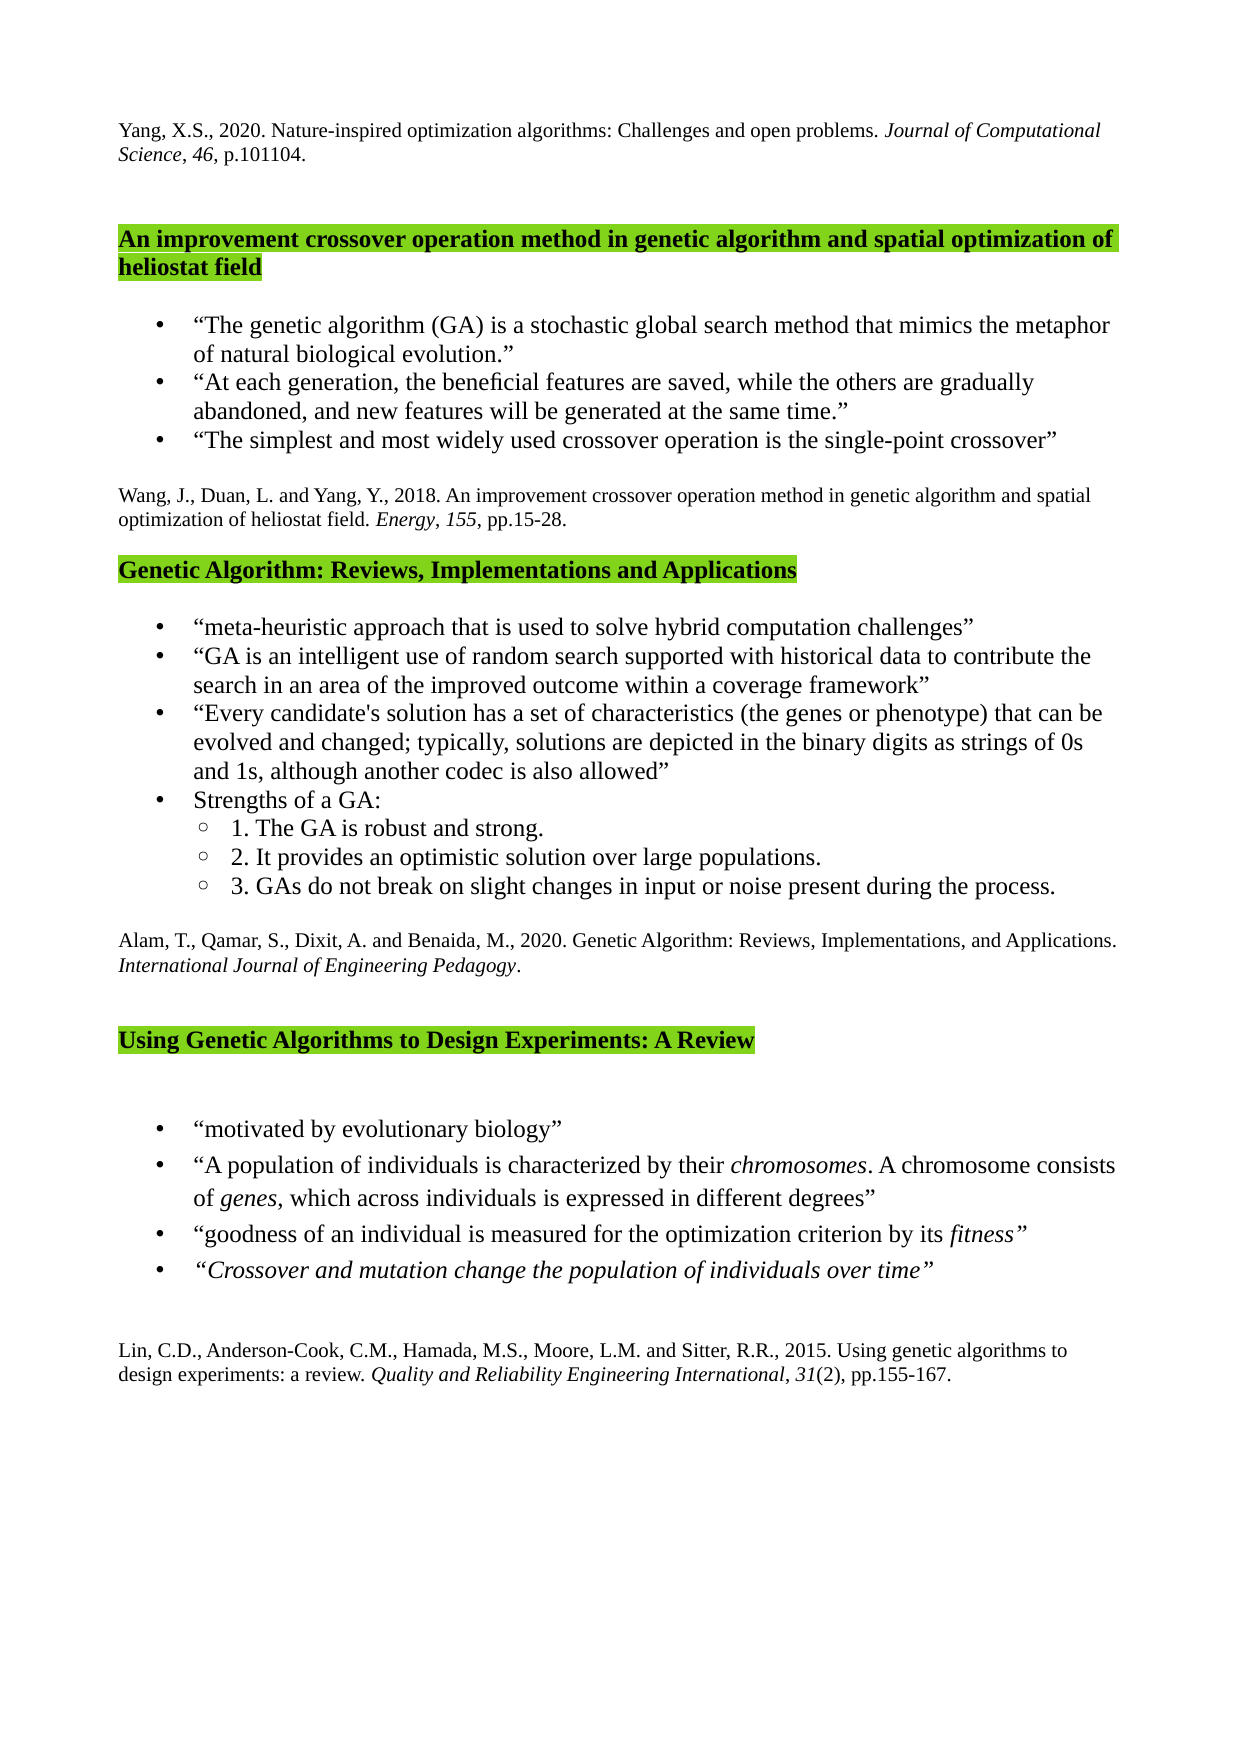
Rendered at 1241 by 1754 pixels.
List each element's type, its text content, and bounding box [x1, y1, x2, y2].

list “Every candidate's solution has a set of characteristics (the genes or phenotype) that can be evolved and changed; typically, solutions are depicted in the binary digits as strings of 0s and 1s, although another codec is also allowed” [156, 698, 1122, 785]
subtitle Using Genetic Algorithms to Design Experiments: A Review [118, 1026, 1122, 1054]
list “motivated by evolutionary biology” [156, 1114, 1122, 1143]
list “goodness of an individual is measured for the optimization criterion by its fitness” [156, 1219, 1122, 1248]
list 1. The GA is robust and strong. [193, 813, 1122, 842]
text Lin, C.D., Anderson‐Cook, C.M., Hamada, M.S., Moore, L.M. and Sitter, R.R., 2015. Using genetic algorithms to design experiments: a review. Quality and Reliability Engineering International, 31(2), pp.155-167. [118, 1338, 1122, 1386]
list 3. GAs do not break on slight changes in input or noise present during the process. [193, 871, 1122, 900]
list “The genetic algorithm (GA) is a stochastic global search method that mimics the metaphor of natural biological evolution.” [156, 310, 1122, 367]
list “At each generation, the beneﬁcial features are saved, while the others are gradually abandoned, and new features will be generated at the same time.” [156, 367, 1122, 425]
text Wang, J., Duan, L. and Yang, Y., 2018. An improvement crossover operation method in genetic algorithm and spatial optimization of heliostat field. Energy, 155, pp.15-28. [118, 482, 1122, 531]
list “The simplest and most widely used crossover operation is the single-point crossover” [156, 425, 1122, 454]
list Strengths of a GA: [156, 785, 1122, 813]
text Genetic Algorithm: Reviews, Implementations and Applications [118, 555, 1122, 583]
text An improvement crossover operation method in genetic algorithm and spatial optimization of heliostat field [118, 224, 1122, 281]
list “Crossover and mutation change the population of individuals over time” [156, 1255, 1122, 1283]
list “A population of individuals is characterized by their chromosomes. A chromosome consists of genes, which across individuals is expressed in different degrees” [156, 1150, 1122, 1212]
list 2. It provides an optimistic solution over large populations. [193, 842, 1122, 871]
list “GA is an intelligent use of random search supported with historical data to contribute the search in an area of the improved outcome within a coverage framework” [156, 641, 1122, 698]
list “meta-heuristic approach that is used to solve hybrid computation challenges” [156, 612, 1122, 641]
text Yang, X.S., 2020. Nature-inspired optimization algorithms: Challenges and open problems. Journal of Computational Science, 46, p.101104. [118, 118, 1122, 166]
text Alam, T., Qamar, S., Dixit, A. and Benaida, M., 2020. Genetic Algorithm: Reviews, Implementations, and Applications. International Journal of Engineering Pedagogy. [118, 928, 1122, 977]
